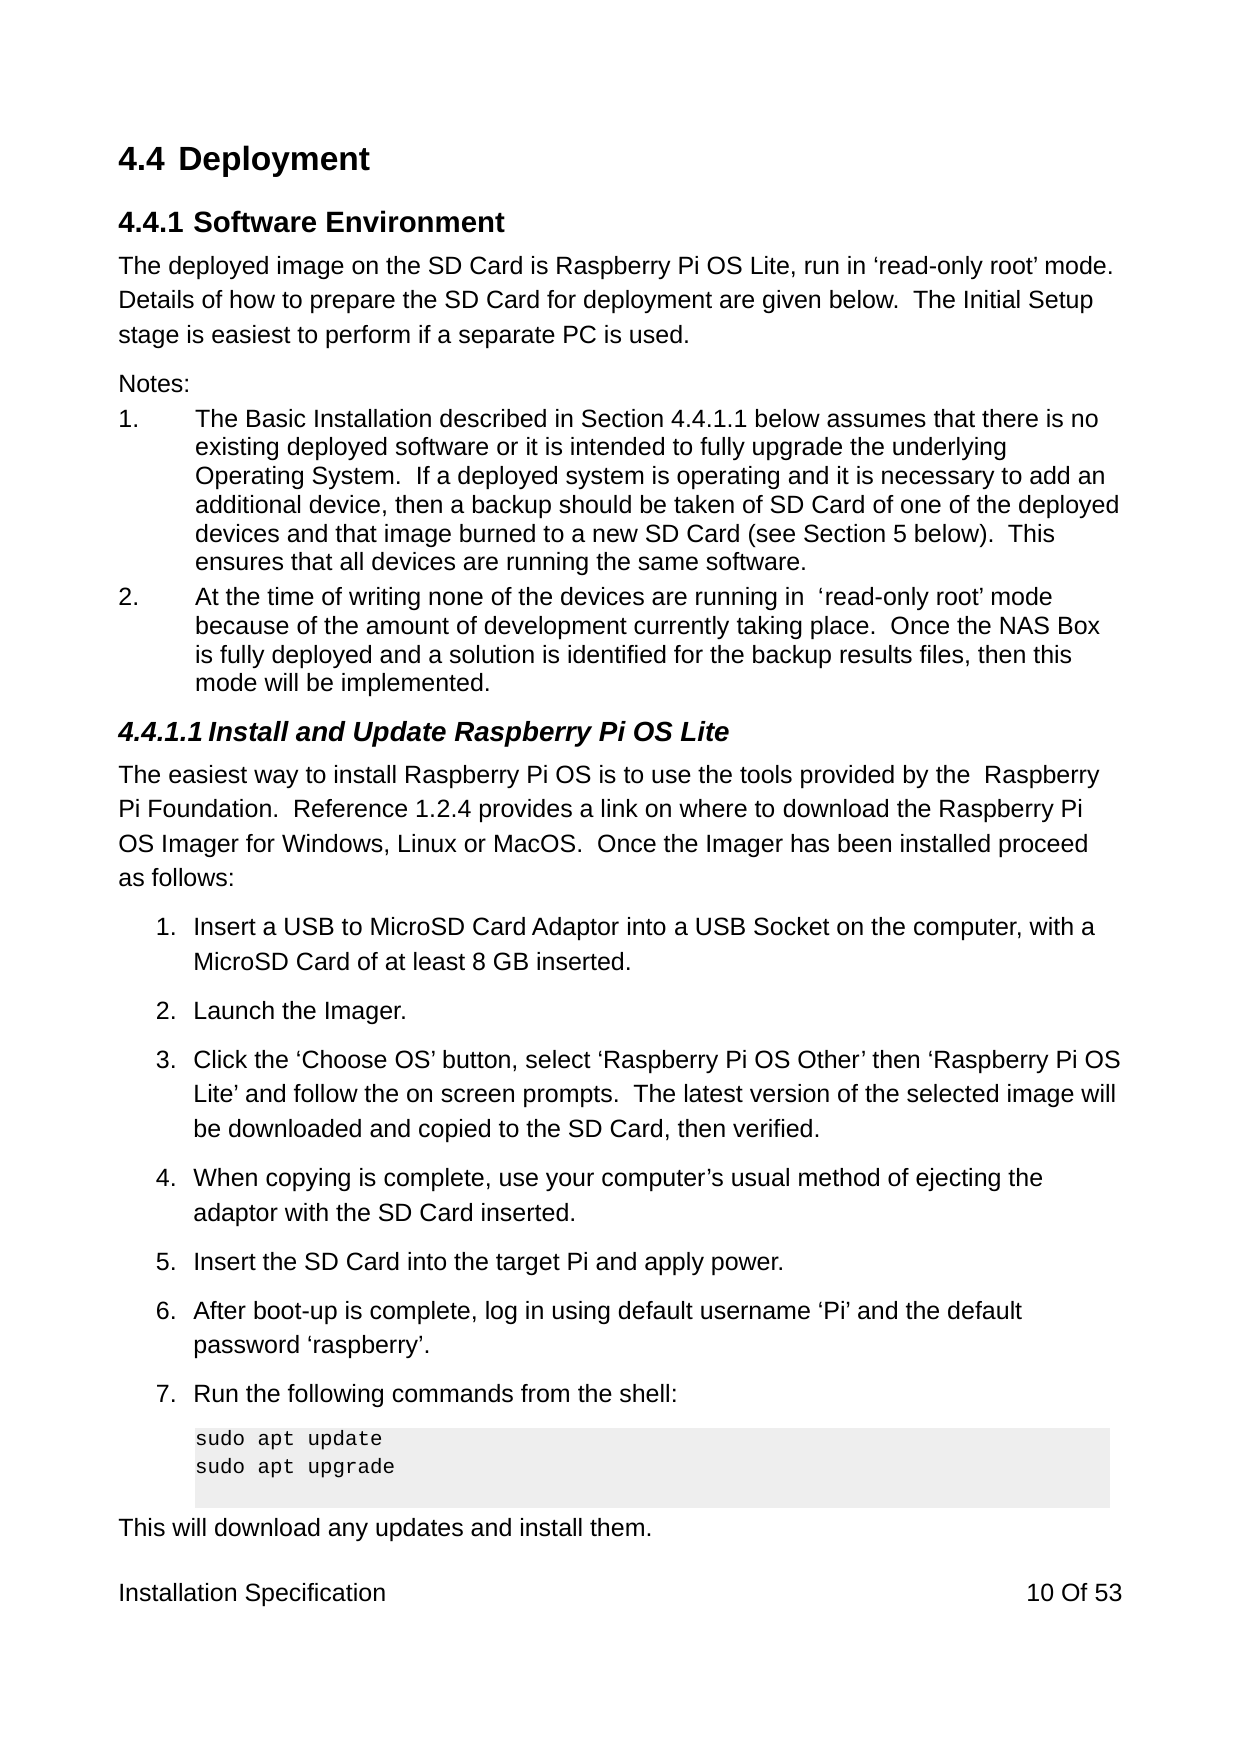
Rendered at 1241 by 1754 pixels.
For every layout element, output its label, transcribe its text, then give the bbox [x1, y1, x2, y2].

list After boot-up is complete, log in using default username ‘Pi’ and the default password ‘raspberry’. [156, 1296, 1122, 1359]
list Insert a USB to MicroSD Card Adaptor into a USB Socket on the computer, with a MicroSD Card of at least 8 GB inserted. [156, 912, 1122, 976]
list Run the following commands from the shell: [156, 1379, 1122, 1408]
text Notes: [118, 369, 1122, 398]
list Click the ‘Choose OS’ button, select ‘Raspberry Pi OS Other’ then ‘Raspberry Pi OS Lite’ and follow the on screen prompts. The latest version of the selected image will be downloaded and copied to the SD Card, then verified. [156, 1045, 1122, 1143]
text 2. At the time of writing none of the devices are running in ‘read-only root’ mode because of the amount of development currently taking place. Once the NAS Box is fully deployed and a solution is identified for the backup results files, then this mode will be implemented. [118, 582, 1122, 697]
text 1. The Basic Installation described in Section 4.4.1.1 below assumes that there is no existing deployed software or it is intended to fully upgrade the underlying Operating System. If a deployed system is operating and it is necessary to add an additional device, then a backup should be taken of SD Card of one of the deployed devices and that image burned to a new SD Card (see Section 5 below). This ensures that all devices are running the same software. [118, 404, 1122, 576]
text sudo apt update [195, 1428, 1110, 1452]
list When copying is complete, use your computer’s usual method of ejecting the adaptor with the SD Card inserted. [156, 1163, 1122, 1226]
list Insert the SD Card into the target Pi and apply power. [156, 1247, 1122, 1275]
list Launch the Imager. [156, 996, 1122, 1025]
subtitle Software Environment [118, 205, 1122, 238]
text This will download any updates and install them. [118, 1513, 1122, 1542]
text sudo apt upgrade [195, 1457, 1110, 1480]
subtitle Install and Update Raspberry Pi OS Lite [118, 716, 1122, 747]
text The deployed image on the SD Card is Raspberry Pi OS Lite, run in ‘read-only root’ mode. Details of how to prepare the SD Card for deployment are given below. The Initial Setup stage is easiest to perform if a separate PC is used. [118, 251, 1122, 349]
subtitle Deployment [118, 139, 1122, 178]
text The easiest way to install Raspberry Pi OS is to use the tools provided by the Raspberry Pi Foundation. Reference 1.2.4 provides a link on where to download the Raspberry Pi OS Imager for Windows, Linux or MacOS. Once the Imager has been installed proceed as follows: [118, 760, 1122, 892]
